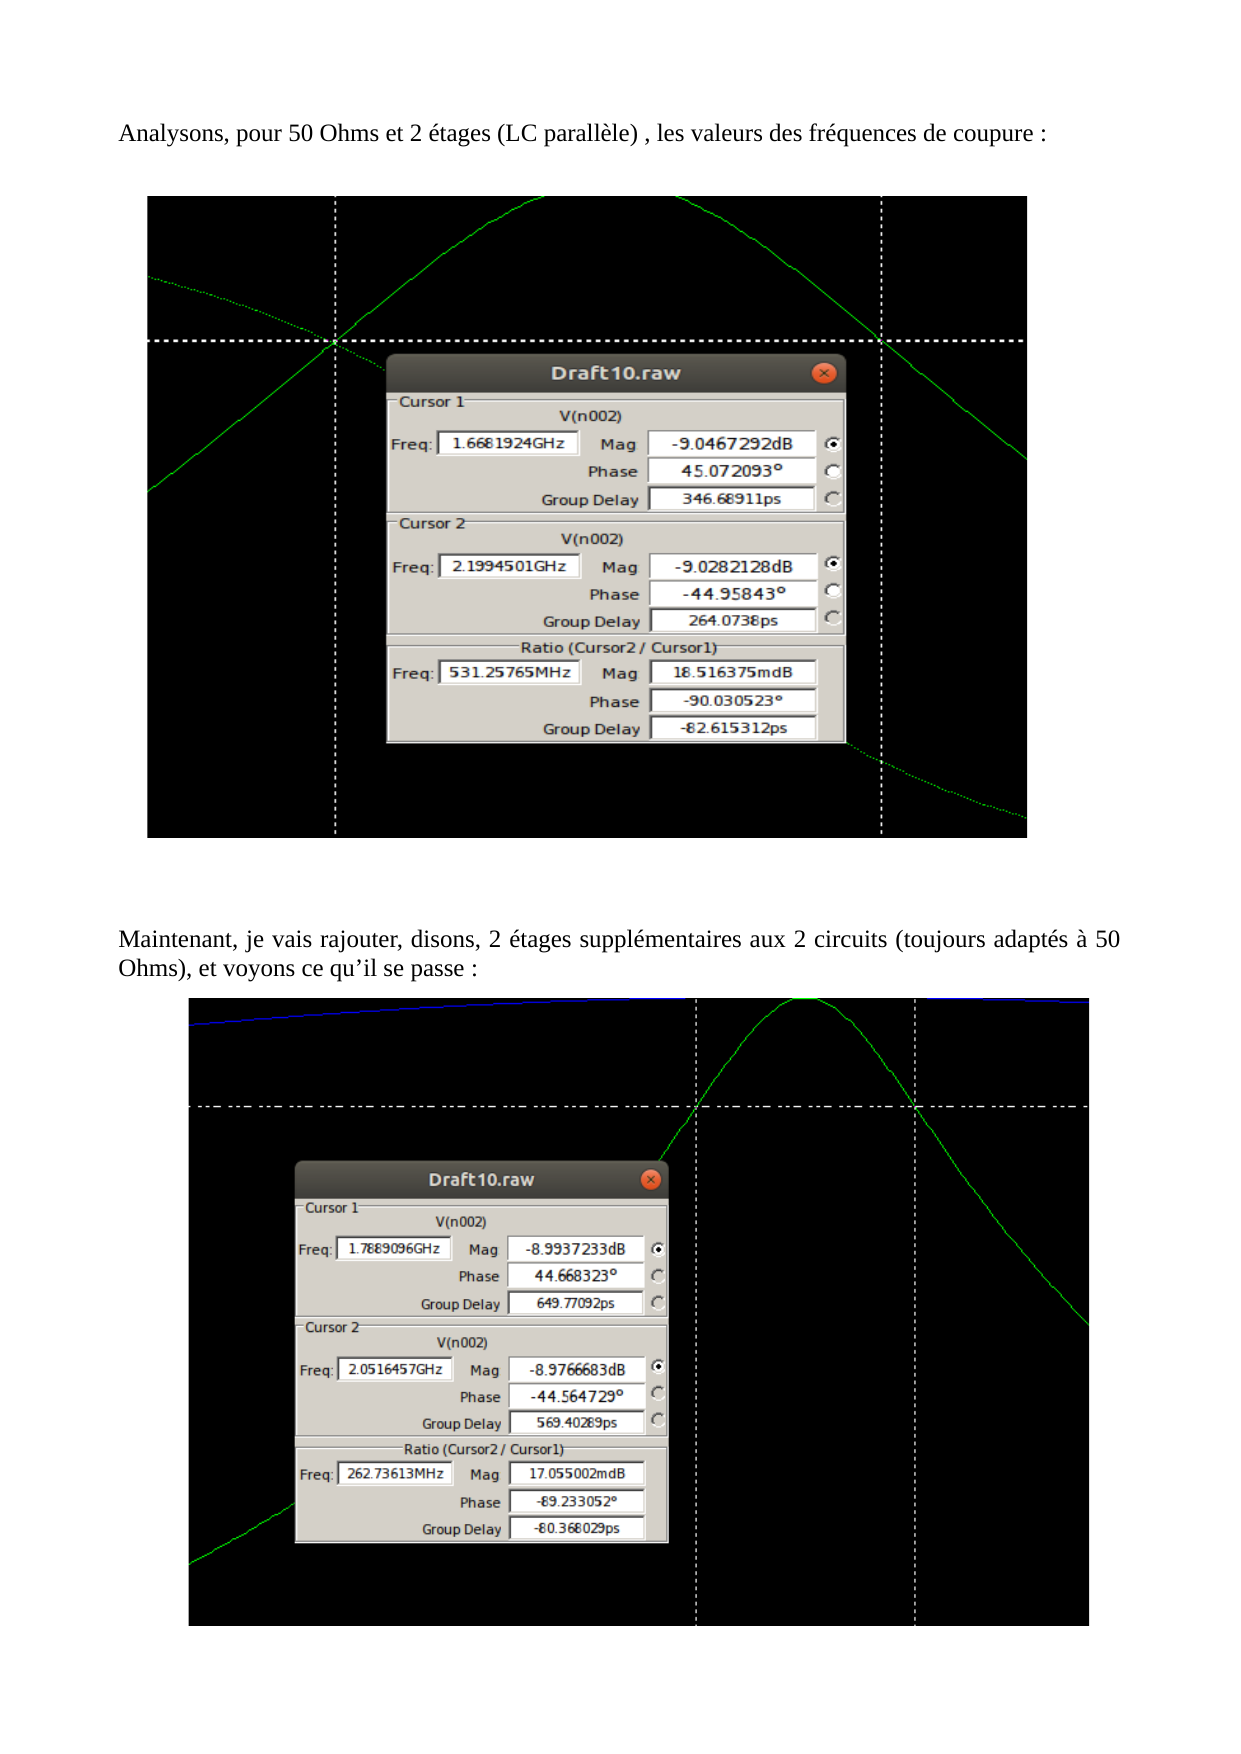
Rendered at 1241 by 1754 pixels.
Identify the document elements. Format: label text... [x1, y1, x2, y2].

text Analysons, pour 50 Ohms et 2 étages (LC parallèle) , les valeurs des fréquences de coupure : [118, 118, 1122, 147]
picture [188, 998, 1090, 1626]
picture [147, 196, 1028, 838]
text Maintenant, je vais rajouter, disons, 2 étages supplémentaires aux 2 circuits (toujours adaptés à 50 Ohms), et voyons ce qu’il se passe : [118, 924, 1122, 981]
